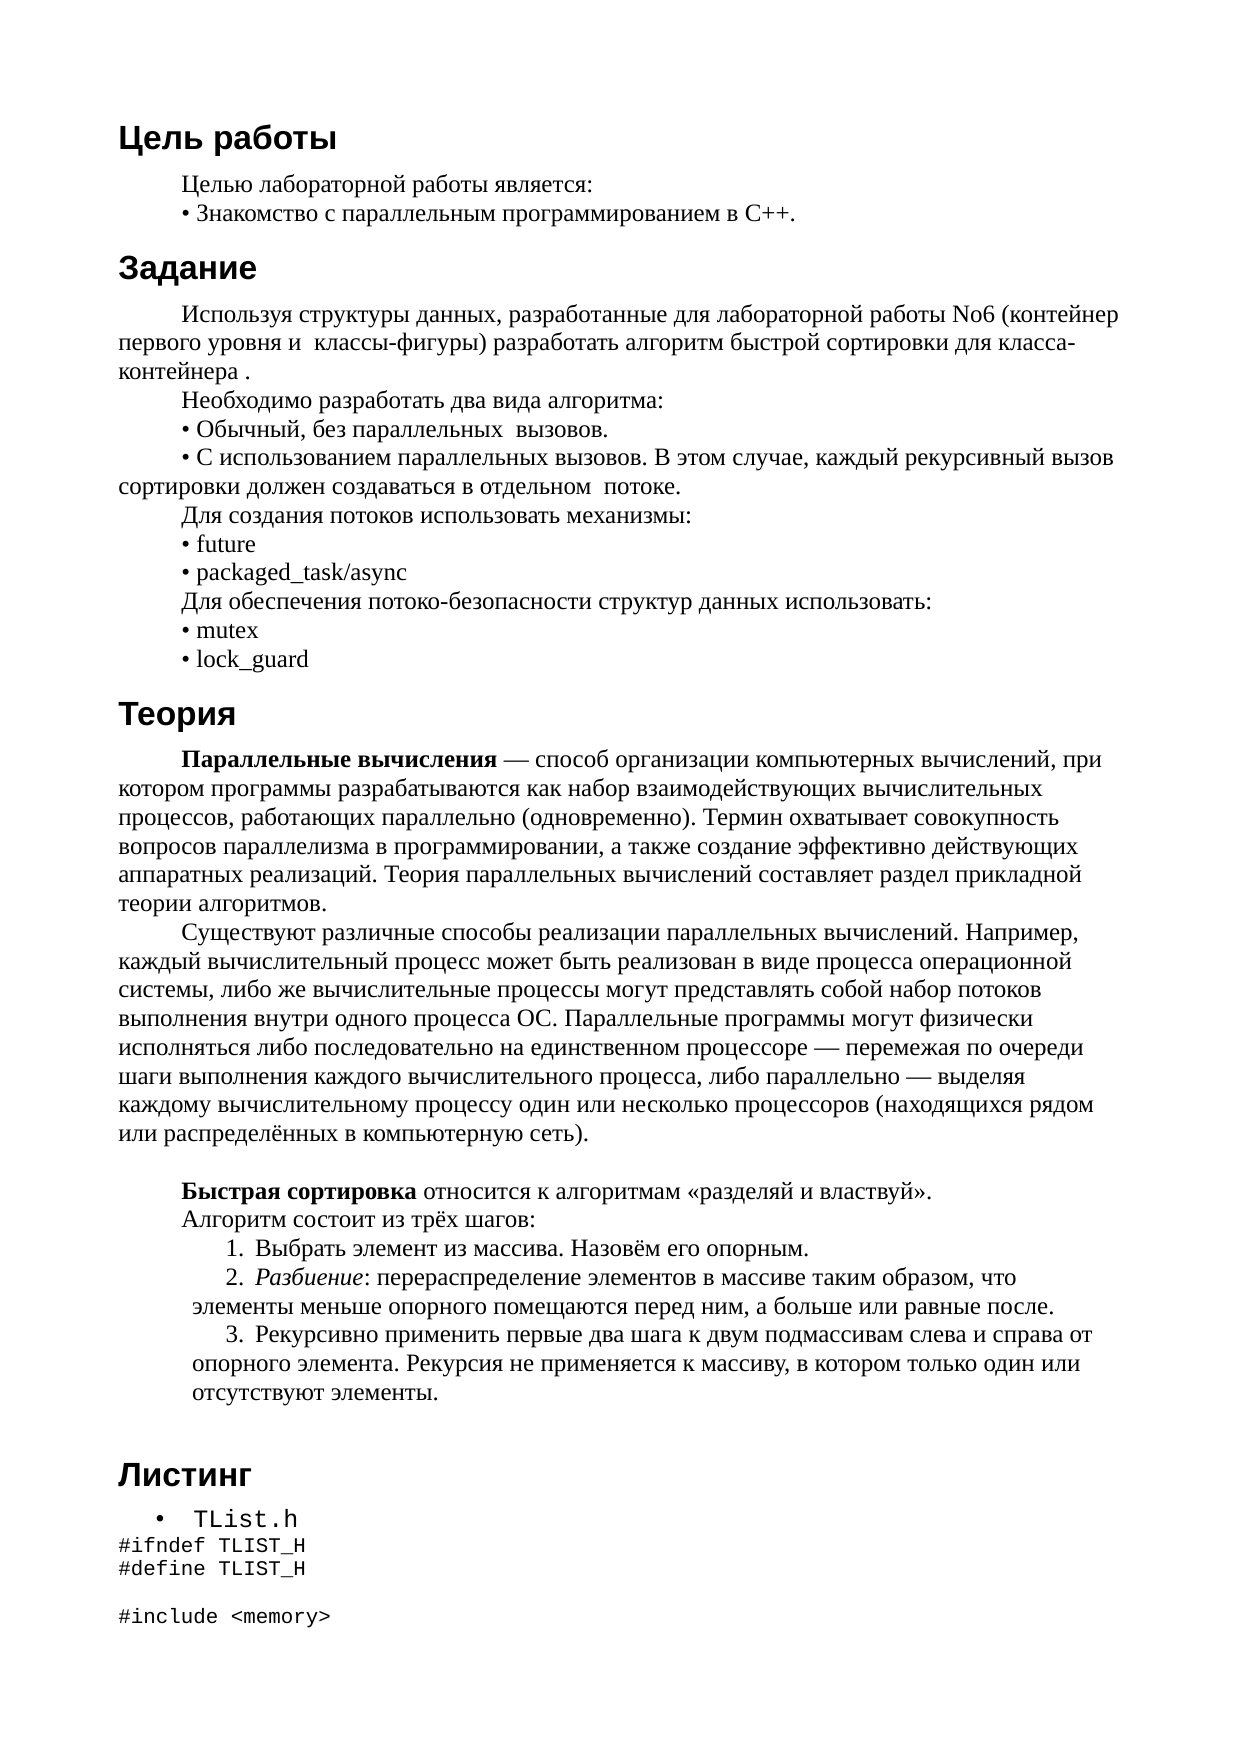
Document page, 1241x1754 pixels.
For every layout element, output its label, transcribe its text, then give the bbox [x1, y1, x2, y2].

subtitle Листинг [118, 1455, 1122, 1494]
text Существуют различные способы реализации параллельных вычислений. Например, каждый вычислительный процесс может быть реализован в виде процесса операционной системы, либо же вычислительные процессы могут представлять собой набор потоков выполнения внутри одного процесса ОС. Параллельные программы могут физически исполняться либо последовательно на единственном процессоре — перемежая по очереди шаги выполнения каждого вычислительного процесса, либо параллельно — выделяя каждому вычислительному процессу один или несколько процессоров (находящихся рядом или распределённых в компьютерную сеть). [118, 917, 1122, 1147]
subtitle Цель работы [118, 118, 1122, 157]
text #ifndef TLIST_H [118, 1535, 1122, 1558]
text Целью лабораторной работы является: [118, 169, 1122, 198]
text Для создания потоков использовать механизмы: [118, 500, 1122, 529]
list Разбиение: перераспределение элементов в массиве таким образом, что элементы меньше опорного помещаются перед ним, а больше или равные после. [162, 1262, 1122, 1319]
text Быстрая сортировка относится к алгоритмам «разделяй и властвуй». [118, 1176, 1122, 1204]
list TList.h [156, 1506, 1122, 1535]
text • mutex [118, 615, 1122, 644]
list Рекурсивно применить первые два шага к двум подмассивам слева и справа от опорного элемента. Рекурсия не применяется к массиву, в котором только один или отсутствуют элементы. [162, 1319, 1122, 1406]
text • Обычный, без параллельных вызовов. [118, 414, 1122, 442]
text #define TLIST_H [118, 1558, 1122, 1582]
text • packaged_task/async [118, 557, 1122, 586]
list Выбрать элемент из массива. Назовём его опорным. [162, 1233, 1122, 1262]
text • Знакомство с параллельным программированием в C++. [118, 198, 1122, 227]
subtitle Теория [118, 693, 1122, 732]
text #include <memory> [118, 1606, 1122, 1629]
text Параллельные вычисления — способ организации компьютерных вычислений, при котором программы разрабатываются как набор взаимодействующих вычислительных процессов, работающих параллельно (одновременно). Термин охватывает совокупность вопросов параллелизма в программировании, а также создание эффективно действующих аппаратных реализаций. Теория параллельных вычислений составляет раздел прикладной теории алгоритмов. [118, 744, 1122, 917]
text • С использованием параллельных вызовов. В этом случае, каждый рекурсивный вызов сортировки должен создаваться в отдельном потоке. [118, 442, 1122, 500]
text Для обеспечения потоко-безопасности структур данных использовать: [118, 586, 1122, 615]
text • lock_guard [118, 644, 1122, 672]
text • future [118, 529, 1122, 557]
text Используя структуры данных, разработанные для лабораторной работы No6 (контейнер первого уровня и классы-фигуры) разработать алгоритм быстрой сортировки для класса-контейнера . [118, 299, 1122, 385]
text Алгоритм состоит из трёх шагов: [118, 1204, 1122, 1233]
text Необходимо разработать два вида алгоритма: [118, 385, 1122, 414]
subtitle Задание [118, 248, 1122, 286]
